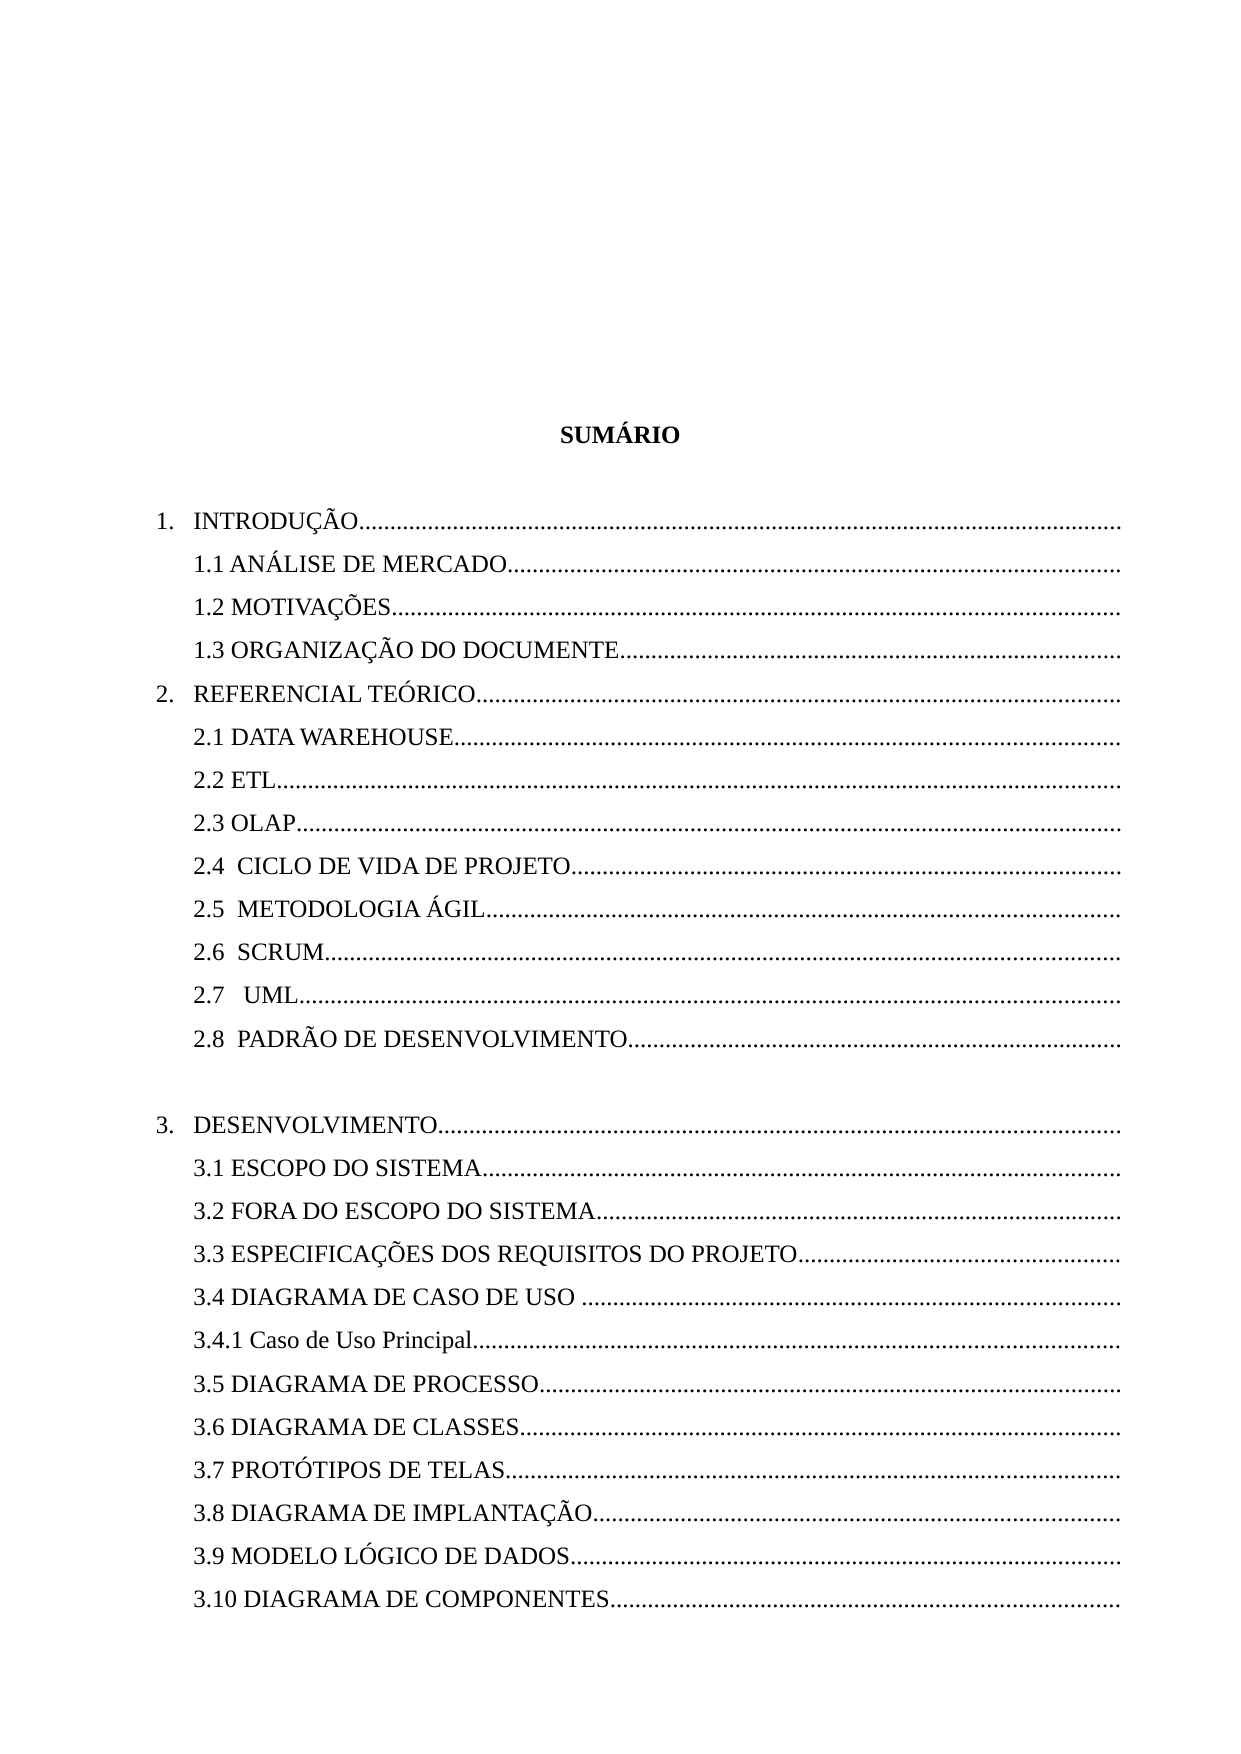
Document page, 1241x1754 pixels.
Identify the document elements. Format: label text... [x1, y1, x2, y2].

list 1.3 ORGANIZAÇÃO DO DOCUMENTE [156, 636, 1122, 664]
text 2.5 METODOLOGIA ÁGIL [118, 894, 1122, 923]
list 3.6 DIAGRAMA DE CLASSES [156, 1412, 1122, 1441]
text 2.1 DATA WAREHOUSE [118, 722, 1122, 751]
list 1.2 MOTIVAÇÕES [156, 592, 1122, 621]
text 2.3 OLAP [118, 808, 1122, 837]
list 3.9 MODELO LÓGICO DE DADOS [156, 1541, 1122, 1570]
list 3.7 PROTÓTIPOS DE TELAS [156, 1455, 1122, 1484]
list 3.10 DIAGRAMA DE COMPONENTES [156, 1584, 1122, 1613]
list 3.2 FORA DO ESCOPO DO SISTEMA [156, 1196, 1122, 1225]
list 3.1 ESCOPO DO SISTEMA [156, 1153, 1122, 1182]
list 3.3 ESPECIFICAÇÕES DOS REQUISITOS DO PROJETO [156, 1239, 1122, 1268]
list 3.4 DIAGRAMA DE CASO DE USO [156, 1282, 1122, 1311]
list INTRODUÇÃO [156, 506, 1122, 535]
list 3.5 DIAGRAMA DE PROCESSO [156, 1369, 1122, 1397]
list 3.8 DIAGRAMA DE IMPLANTAÇÃO [156, 1498, 1122, 1527]
text 2.8 PADRÃO DE DESENVOLVIMENTO [118, 1024, 1122, 1052]
list DESENVOLVIMENTO [156, 1110, 1122, 1139]
text 2.7 UML [118, 981, 1122, 1009]
text 2.4 CICLO DE VIDA DE PROJETO [118, 851, 1122, 880]
list REFERENCIAL TEÓRICO [156, 679, 1122, 707]
list 1.1 ANÁLISE DE MERCADO [156, 549, 1122, 578]
list 3.4.1 Caso de Uso Principal [156, 1326, 1122, 1354]
list SUMÁRIO [118, 420, 1122, 449]
text 2.2 ETL [118, 765, 1122, 794]
text 2.6 SCRUM [118, 937, 1122, 966]
